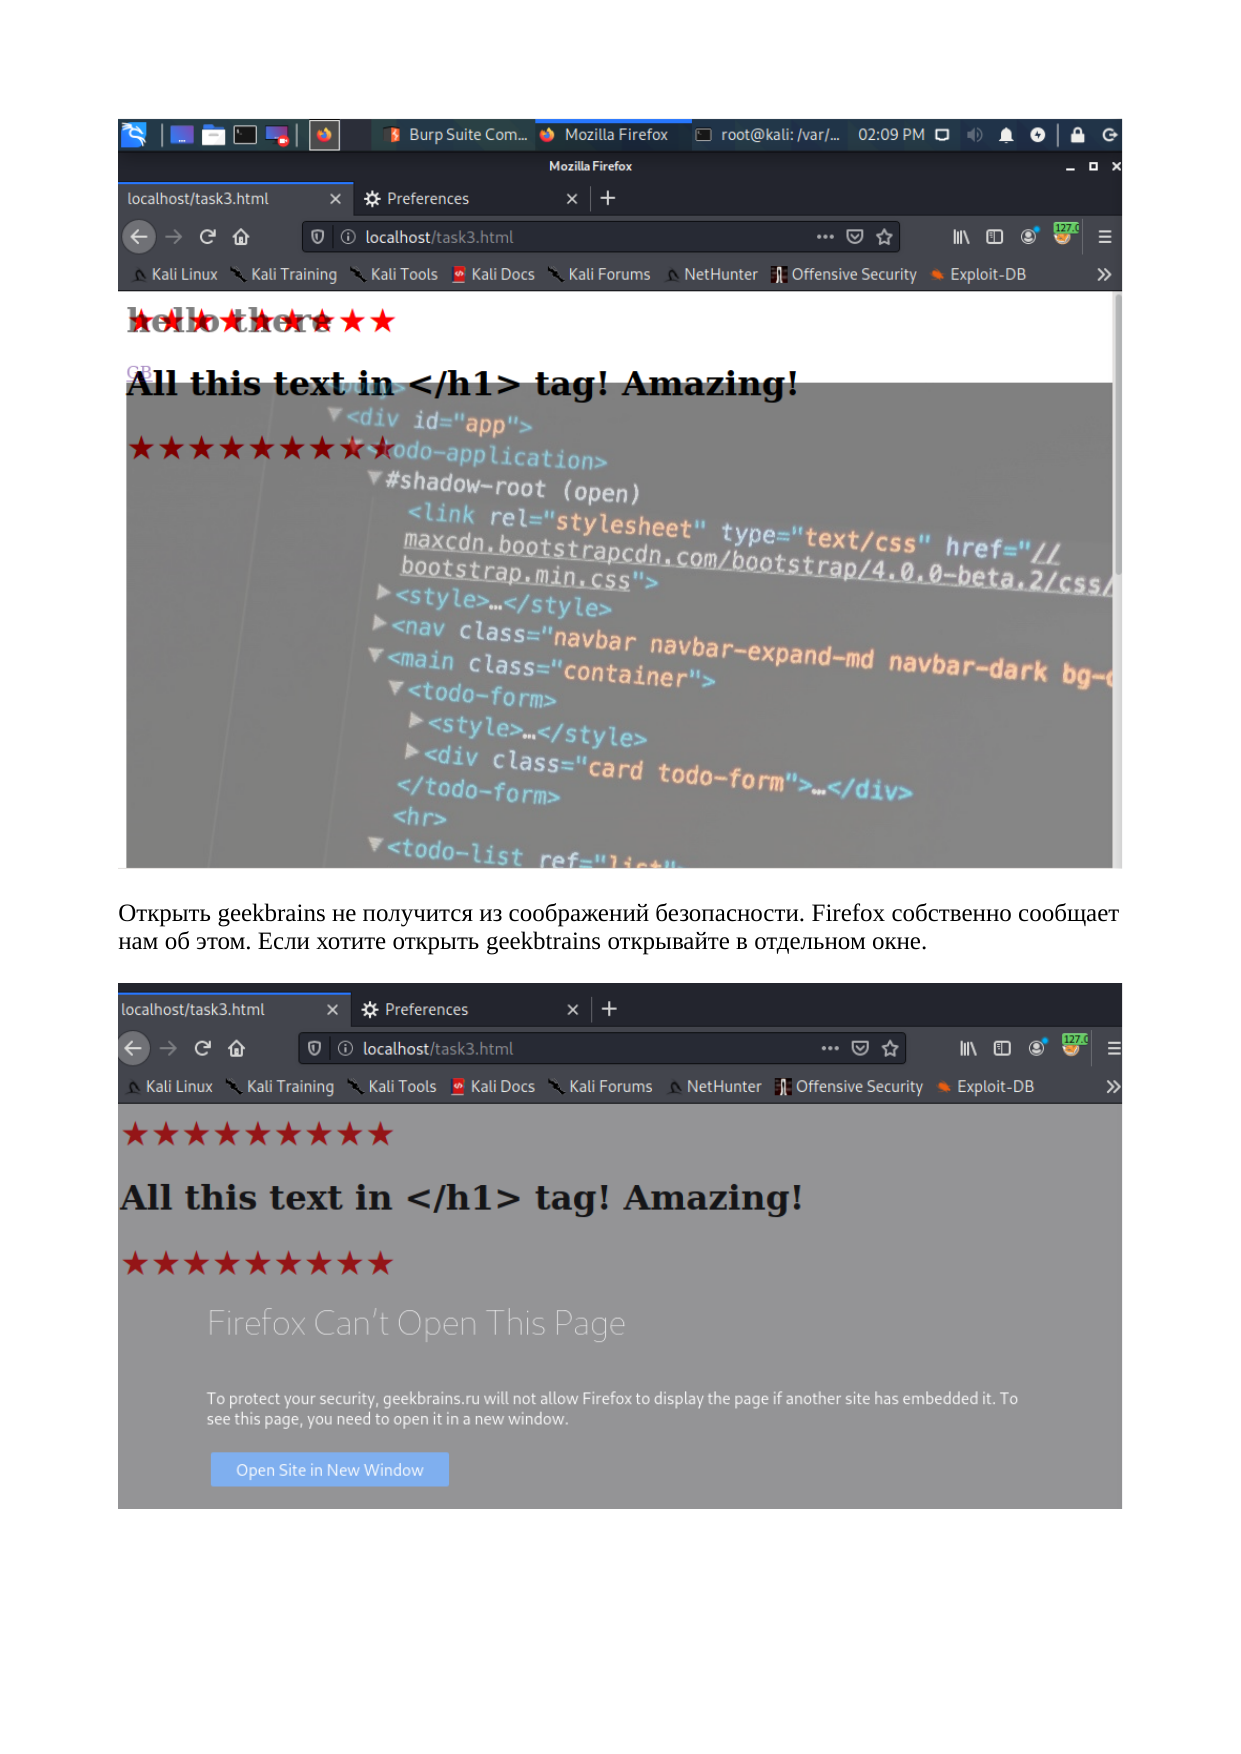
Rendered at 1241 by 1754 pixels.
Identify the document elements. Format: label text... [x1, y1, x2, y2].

text Открыть geekbrains не получится из соображений безопасности. Firefox собственно сообщает нам об этом. Если хотите открыть geekbtrains открывайте в отдельном окне. [118, 898, 1122, 955]
picture [118, 118, 1123, 869]
picture [118, 983, 1123, 1509]
